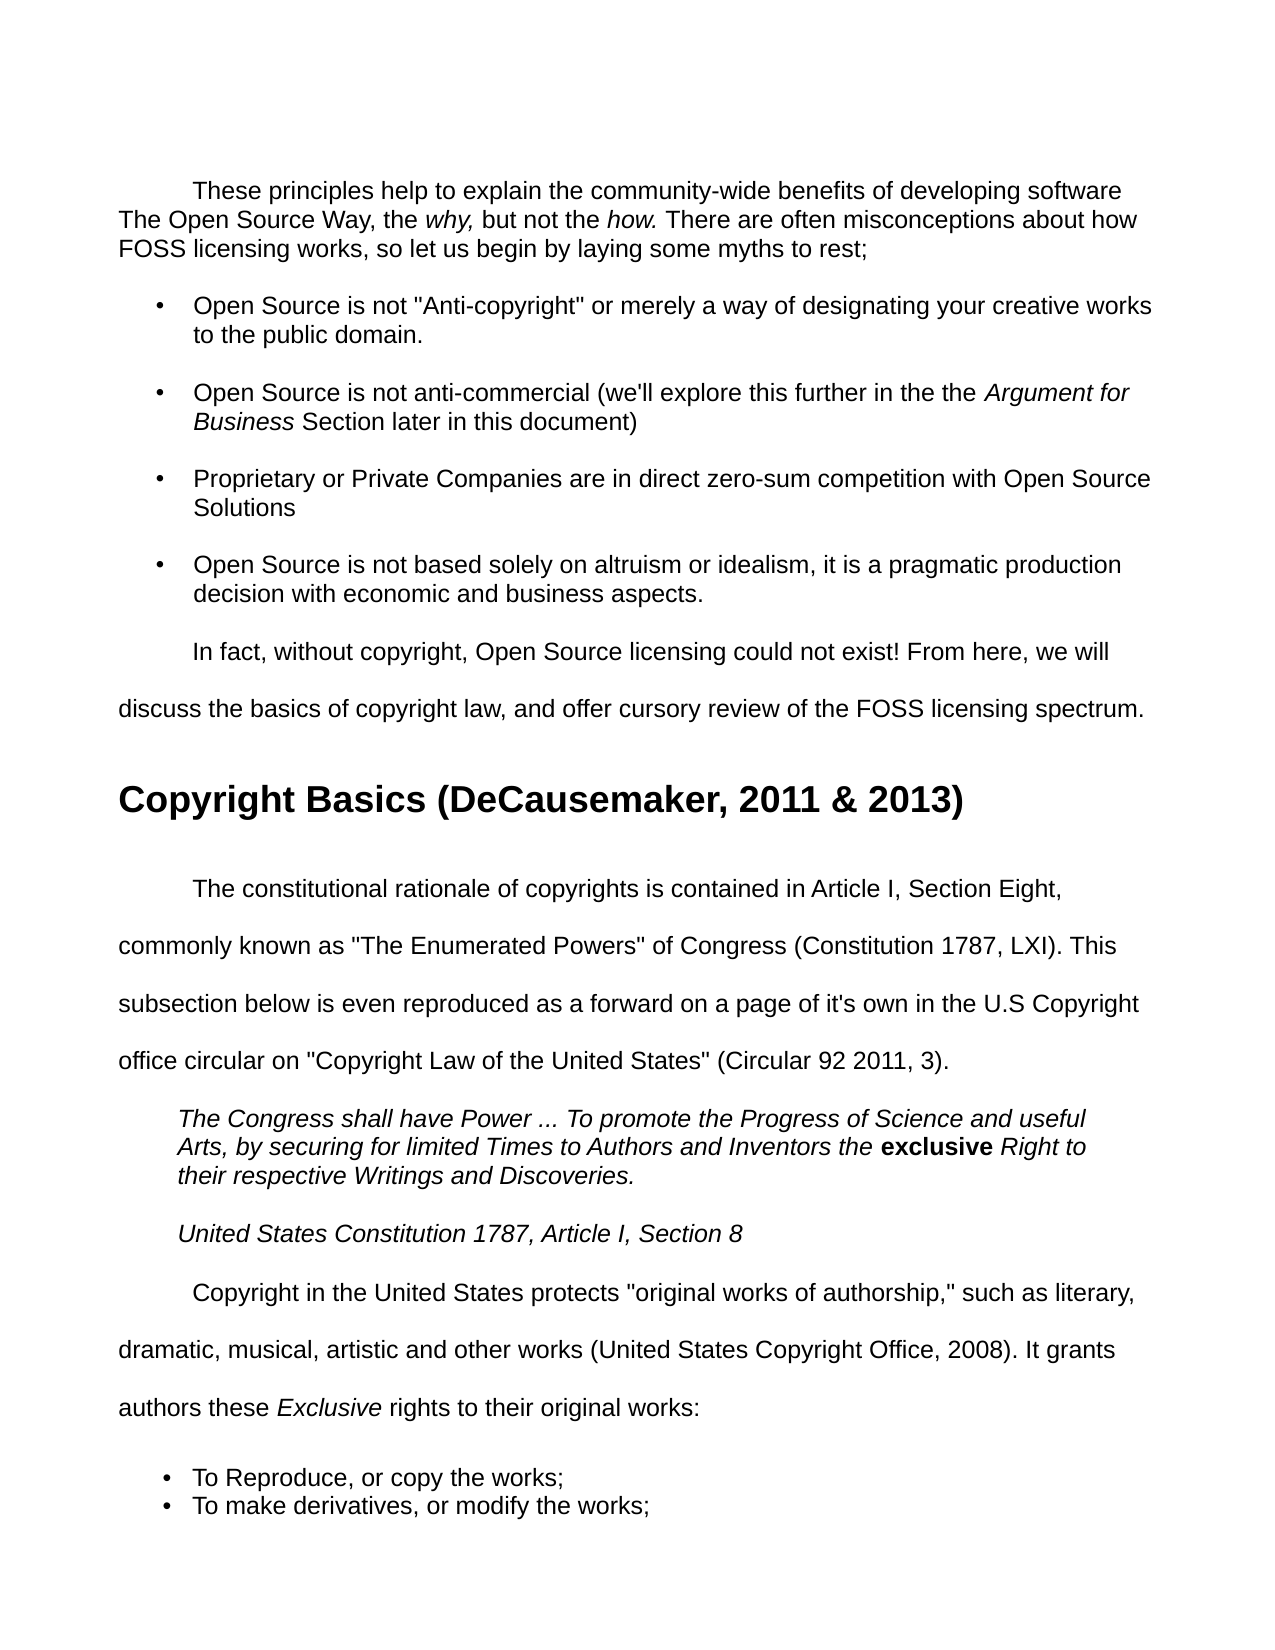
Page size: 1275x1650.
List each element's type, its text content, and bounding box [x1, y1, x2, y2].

text These principles help to explain the community-wide benefits of developing software The Open Source Way, the why, but not the how. There are often misconceptions about how FOSS licensing works, so let us begin by laying some myths to rest; [118, 176, 1157, 263]
list Open Source is not "Anti-copyright" or merely a way of designating your creative works to the public domain. [156, 291, 1157, 349]
text Copyright in the United States protects "original works of authorship," such as literary, dramatic, musical, artistic and other works (United States Copyright Office, 2008). It grants authors these Exclusive rights to their original works: [118, 1278, 1157, 1421]
list Open Source is not based solely on altruism or idealism, it is a pragmatic production decision with economic and business aspects. [156, 550, 1157, 608]
text In fact, without copyright, Open Source licensing could not exist! From here, we will discuss the basics of copyright law, and offer cursory review of the FOSS licensing spectrum. [118, 637, 1157, 723]
text The constitutional rationale of copyrights is contained in Article I, Section Eight, commonly known as "The Enumerated Powers" of Congress (Constitution 1787, LXI). This subsection below is even reproduced as a forward on a page of it's own in the U.S Copyright office circular on "Copyright Law of the United States" (Circular 92 2011, 3). [118, 874, 1157, 1075]
text The Congress shall have Power ... To promote the Progress of Science and useful Arts, by securing for limited Times to Authors and Inventors the exclusive Right to their respective Writings and Discoveries. [177, 1104, 1098, 1190]
list To Reproduce, or copy the works; [162, 1463, 1157, 1491]
list To make derivatives, or modify the works; [162, 1491, 1157, 1520]
list Proprietary or Private Companies are in direct zero-sum competition with Open Source Solutions [156, 464, 1157, 522]
subtitle Copyright Basics (DeCausemaker, 2011 & 2013) [118, 777, 1157, 820]
text United States Constitution 1787, Article I, Section 8 [177, 1219, 1098, 1248]
list Open Source is not anti-commercial (we'll explore this further in the the Argument for Business Section later in this document) [156, 378, 1157, 435]
